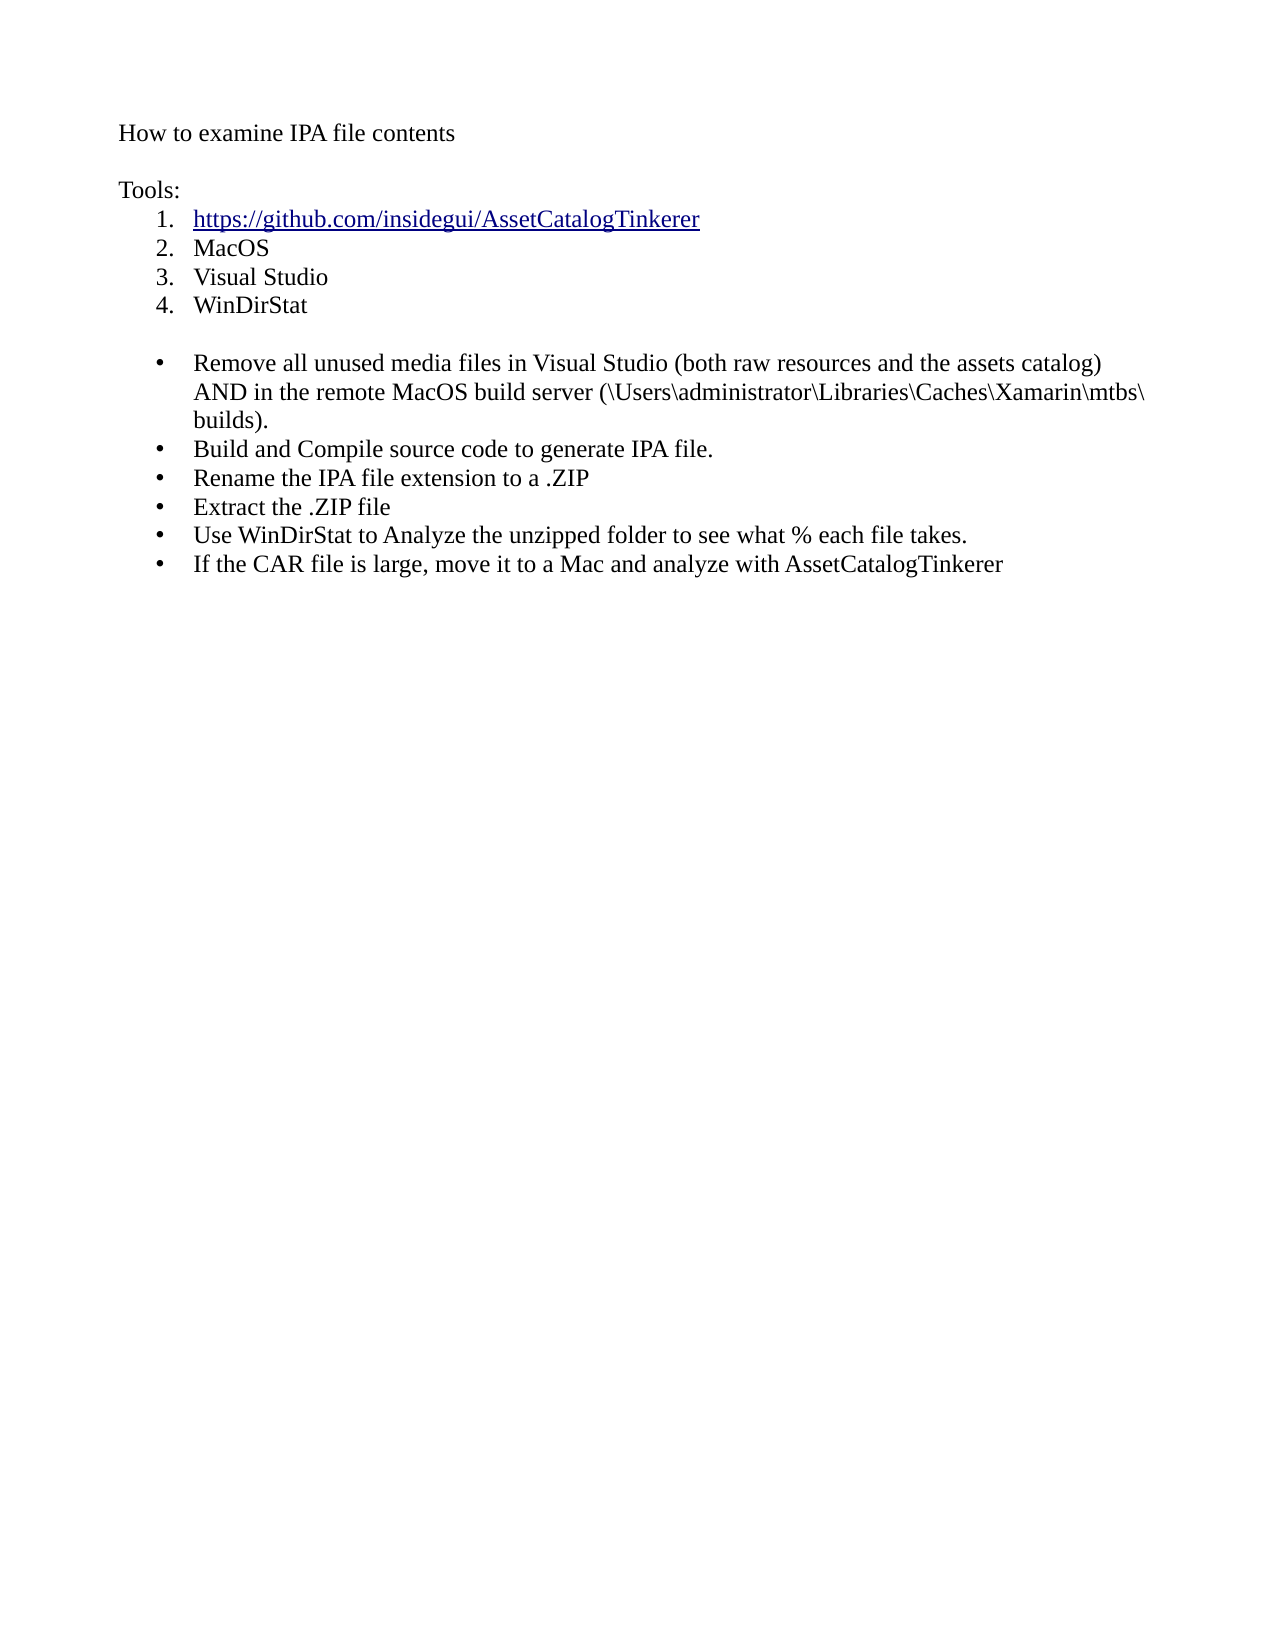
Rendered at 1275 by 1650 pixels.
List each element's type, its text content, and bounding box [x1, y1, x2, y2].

list Extract the .ZIP file [156, 492, 1157, 521]
list Remove all unused media files in Visual Studio (both raw resources and the assets catalog) AND in the remote MacOS build server (\Users\administrator\Libraries\Caches\Xamarin\mtbs\builds). [156, 348, 1157, 434]
list Rename the IPA file extension to a .ZIP [156, 463, 1157, 492]
list WinDirStat [156, 291, 1157, 319]
list If the CAR file is large, move it to a Mac and analyze with AssetCatalogTinkerer [156, 549, 1157, 578]
list https://github.com/insidegui/AssetCatalogTinkerer [156, 204, 1157, 233]
text Tools: [118, 176, 1157, 204]
list Visual Studio [156, 262, 1157, 291]
text How to examine IPA file contents [118, 118, 1157, 147]
list Build and Compile source code to generate IPA file. [156, 434, 1157, 463]
list MacOS [156, 233, 1157, 262]
list Use WinDirStat to Analyze the unzipped folder to see what % each file takes. [156, 521, 1157, 549]
